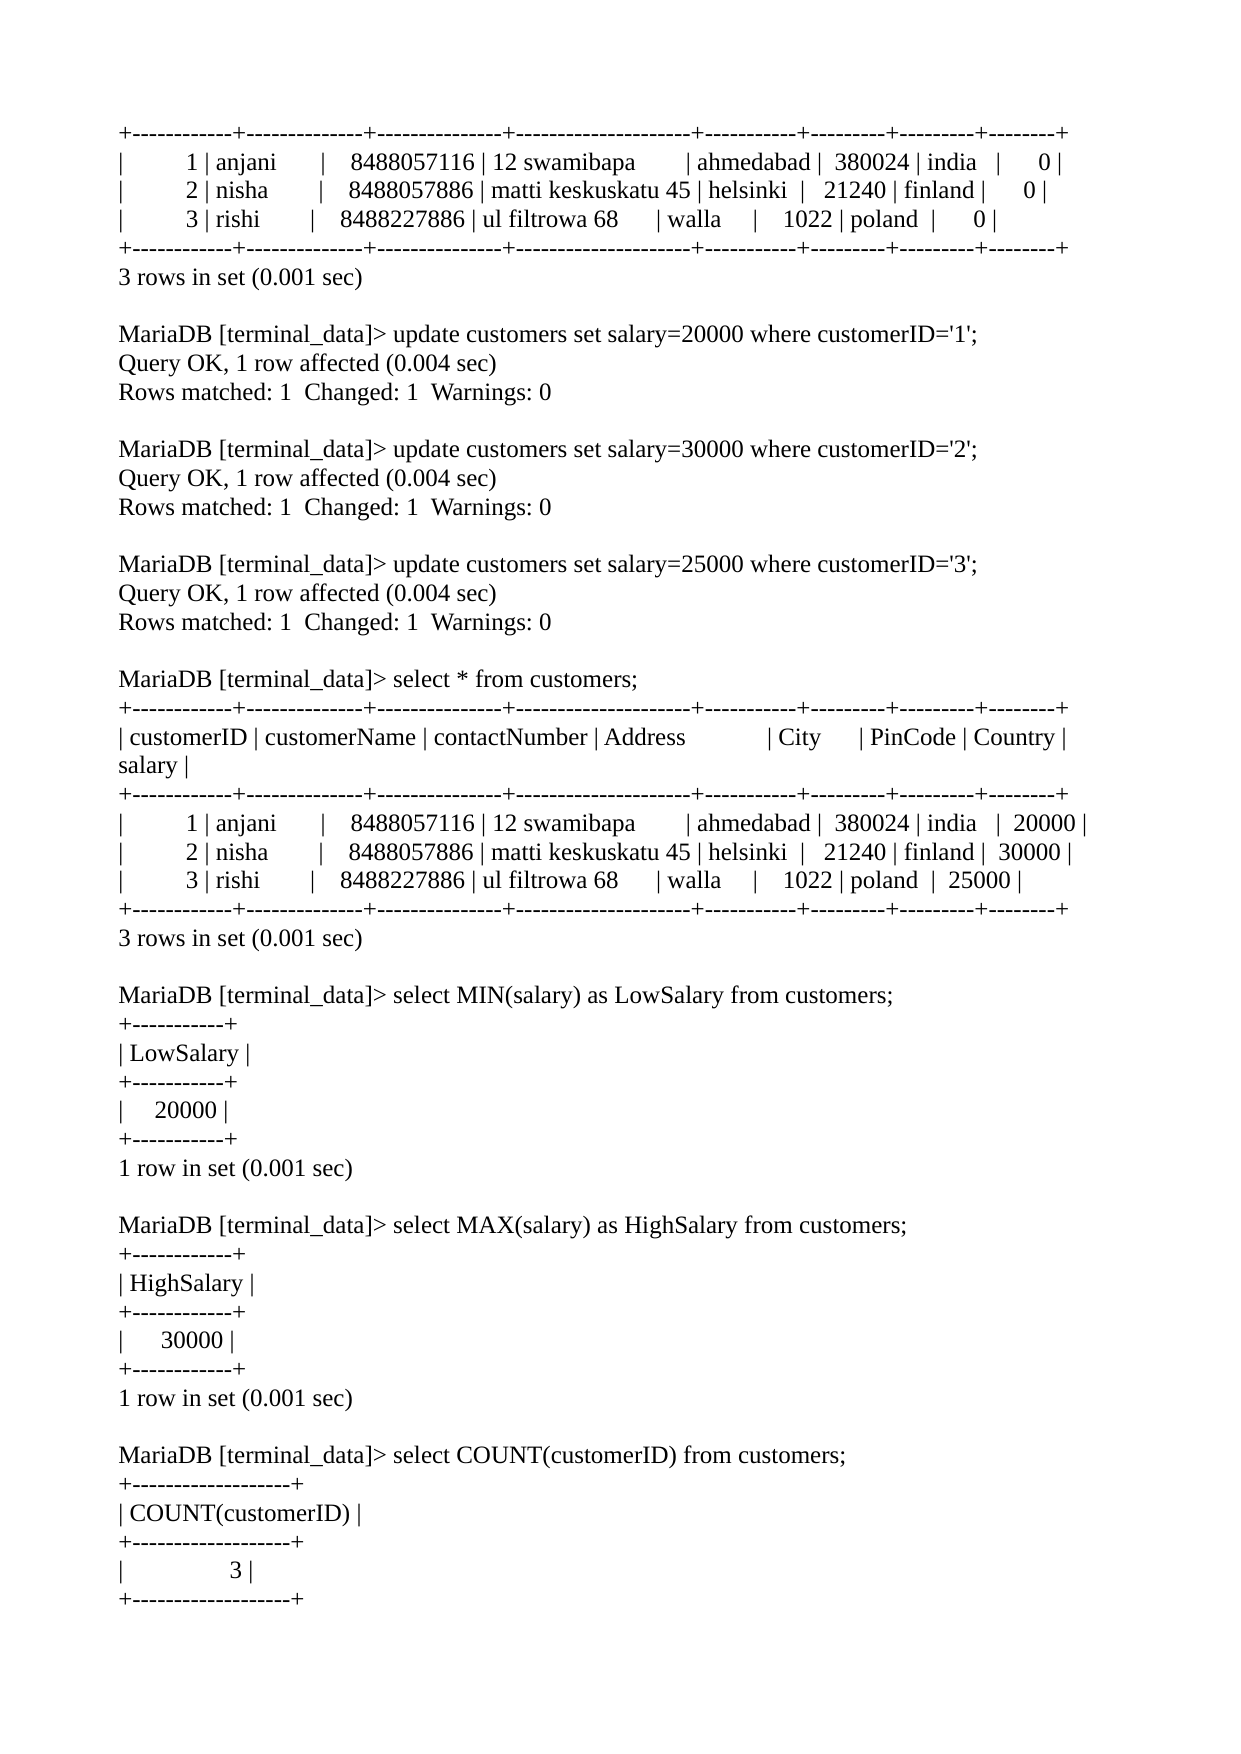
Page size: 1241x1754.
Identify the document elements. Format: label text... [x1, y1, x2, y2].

text | 20000 | [118, 1096, 1122, 1124]
text 1 row in set (0.001 sec) [118, 1153, 1122, 1182]
text | 1 | anjani | 8488057116 | 12 swamibapa | ahmedabad | 380024 | india | 0 | [118, 147, 1122, 176]
text Rows matched: 1 Changed: 1 Warnings: 0 [118, 607, 1122, 636]
text | customerID | customerName | contactNumber | Address | City | PinCode | Country | salary | [118, 722, 1122, 779]
text +-----------+ [118, 1124, 1122, 1153]
text +-------------------+ [118, 1584, 1122, 1613]
text | 1 | anjani | 8488057116 | 12 swamibapa | ahmedabad | 380024 | india | 20000 | [118, 808, 1122, 837]
text MariaDB [terminal_data]> select * from customers; [118, 664, 1122, 693]
text +------------+ [118, 1354, 1122, 1383]
text | 3 | rishi | 8488227886 | ul filtrowa 68 | walla | 1022 | poland | 25000 | [118, 866, 1122, 894]
text | LowSalary | [118, 1038, 1122, 1067]
text | 2 | nisha | 8488057886 | matti keskuskatu 45 | helsinki | 21240 | finland | 30000 | [118, 837, 1122, 866]
text | COUNT(customerID) | [118, 1498, 1122, 1527]
text Rows matched: 1 Changed: 1 Warnings: 0 [118, 492, 1122, 521]
text 3 rows in set (0.001 sec) [118, 923, 1122, 952]
text Query OK, 1 row affected (0.004 sec) [118, 348, 1122, 377]
text +------------+ [118, 1297, 1122, 1326]
text +------------+--------------+---------------+---------------------+-----------+---------+---------+--------+ [118, 118, 1122, 147]
text | HighSalary | [118, 1268, 1122, 1297]
text MariaDB [terminal_data]> select MIN(salary) as LowSalary from customers; [118, 981, 1122, 1009]
text +-------------------+ [118, 1527, 1122, 1556]
text | 2 | nisha | 8488057886 | matti keskuskatu 45 | helsinki | 21240 | finland | 0 | [118, 176, 1122, 204]
text +------------+ [118, 1239, 1122, 1268]
text MariaDB [terminal_data]> update customers set salary=20000 where customerID='1'; [118, 319, 1122, 348]
text Query OK, 1 row affected (0.004 sec) [118, 578, 1122, 607]
text 3 rows in set (0.001 sec) [118, 262, 1122, 291]
text | 30000 | [118, 1326, 1122, 1354]
text 1 row in set (0.001 sec) [118, 1383, 1122, 1412]
text | 3 | rishi | 8488227886 | ul filtrowa 68 | walla | 1022 | poland | 0 | [118, 204, 1122, 233]
text +------------+--------------+---------------+---------------------+-----------+---------+---------+--------+ [118, 894, 1122, 923]
text Rows matched: 1 Changed: 1 Warnings: 0 [118, 377, 1122, 406]
text MariaDB [terminal_data]> update customers set salary=30000 where customerID='2'; [118, 434, 1122, 463]
text MariaDB [terminal_data]> update customers set salary=25000 where customerID='3'; [118, 549, 1122, 578]
text +-----------+ [118, 1067, 1122, 1096]
text +------------+--------------+---------------+---------------------+-----------+---------+---------+--------+ [118, 693, 1122, 722]
text Query OK, 1 row affected (0.004 sec) [118, 463, 1122, 492]
text MariaDB [terminal_data]> select MAX(salary) as HighSalary from customers; [118, 1211, 1122, 1239]
text | 3 | [118, 1556, 1122, 1584]
text +-------------------+ [118, 1469, 1122, 1498]
text +------------+--------------+---------------+---------------------+-----------+---------+---------+--------+ [118, 779, 1122, 808]
text MariaDB [terminal_data]> select COUNT(customerID) from customers; [118, 1441, 1122, 1469]
text +------------+--------------+---------------+---------------------+-----------+---------+---------+--------+ [118, 233, 1122, 262]
text +-----------+ [118, 1009, 1122, 1038]
